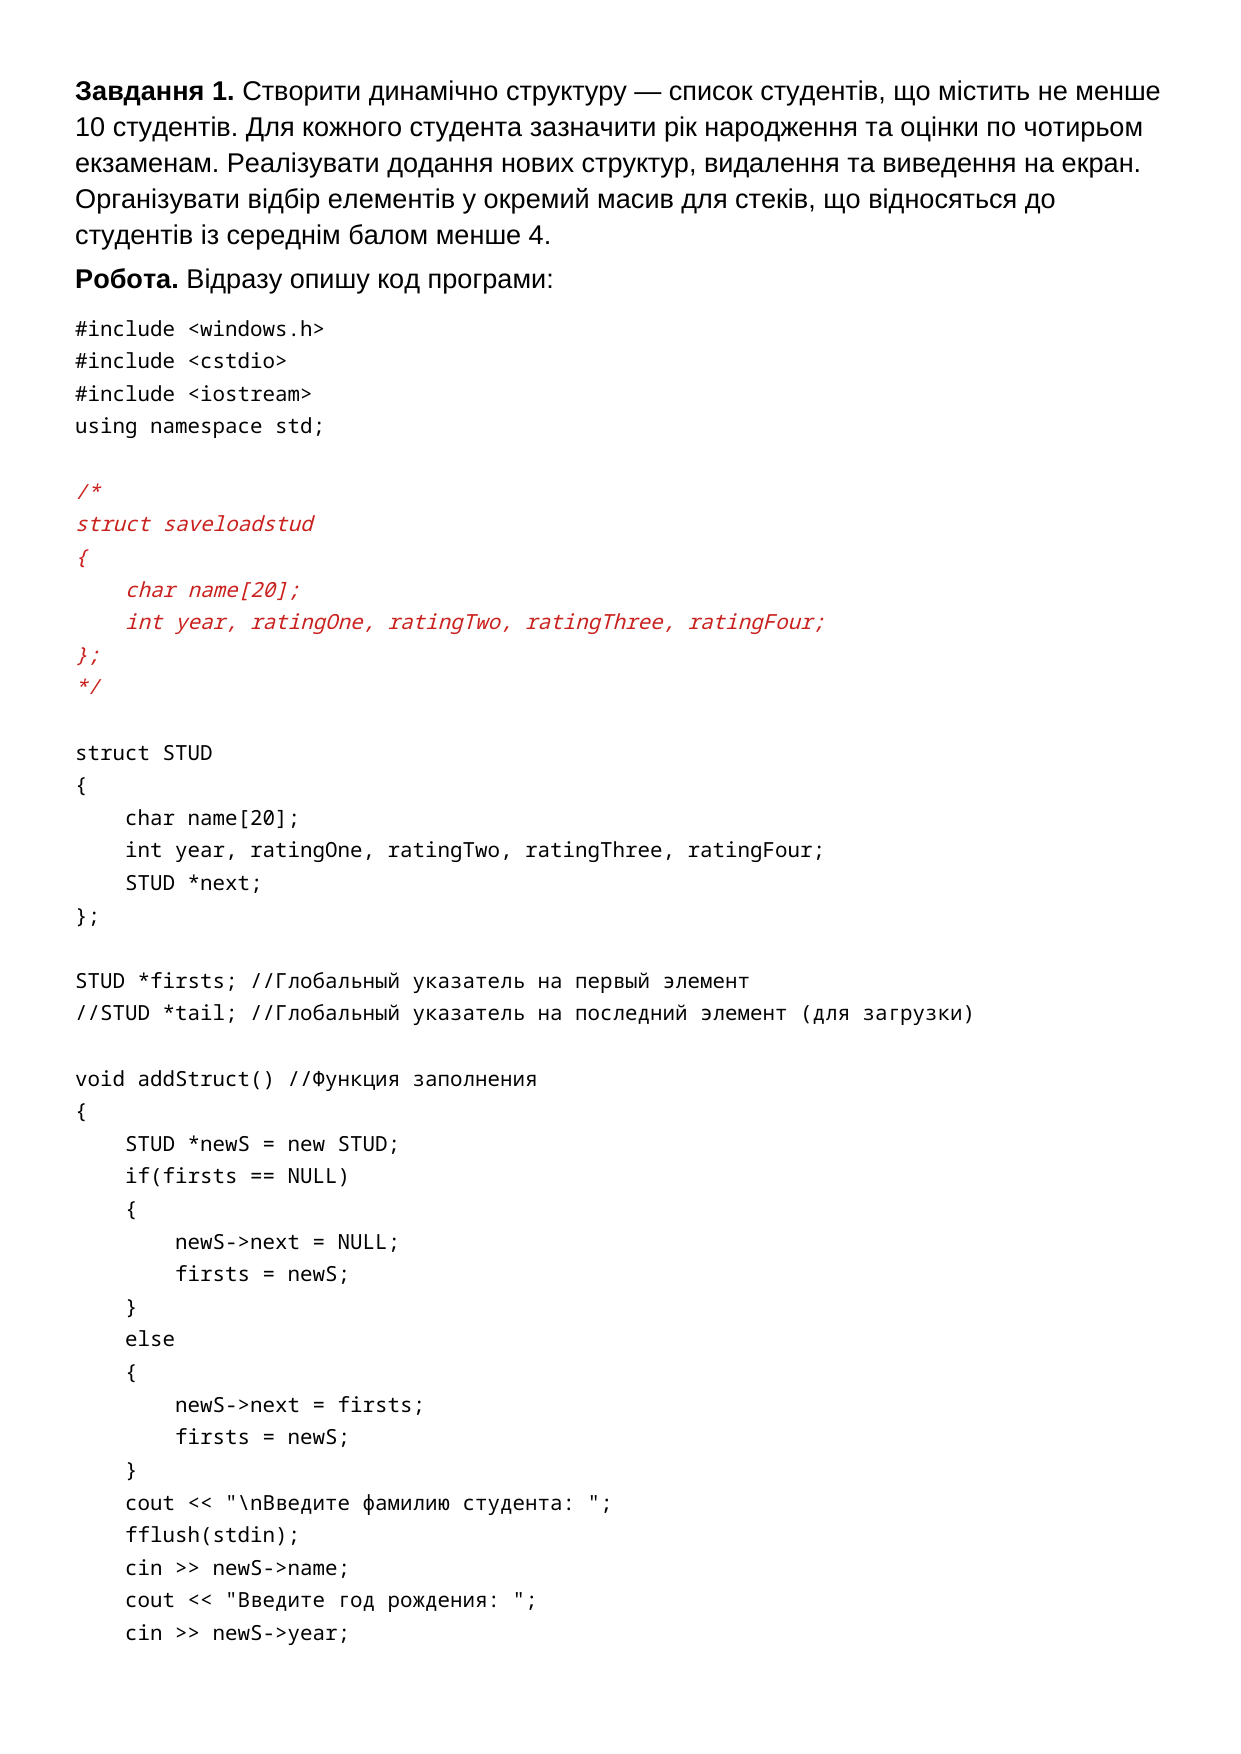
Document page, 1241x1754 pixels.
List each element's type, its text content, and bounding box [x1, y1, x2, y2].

text STUD *newS = new STUD; [75, 1129, 1165, 1157]
text if(firsts == NULL) [75, 1162, 1165, 1190]
text struct STUD [75, 738, 1165, 766]
text { [75, 542, 1165, 571]
text #include <cstdio> [75, 346, 1165, 375]
text firsts = newS; [75, 1422, 1165, 1451]
text STUD *firsts; //Глобальный указатель на первый элемент [75, 966, 1165, 994]
text { [75, 1357, 1165, 1386]
text else [75, 1324, 1165, 1353]
text newS->next = NULL; [75, 1227, 1165, 1255]
text int year, ratingOne, ratingTwo, ratingThree, ratingFour; [75, 836, 1165, 864]
text { [75, 1096, 1165, 1125]
text cout << "Введите год рождения: "; [75, 1585, 1165, 1614]
text { [75, 1194, 1165, 1223]
text fflush(stdin); [75, 1520, 1165, 1549]
text cin >> newS->year; [75, 1618, 1165, 1646]
text } [75, 1292, 1165, 1320]
text newS->next = firsts; [75, 1390, 1165, 1418]
text { [75, 770, 1165, 799]
text Робота. Відразу опишу код програми: [75, 263, 1165, 294]
text } [75, 1455, 1165, 1483]
text }; [75, 640, 1165, 668]
text /* [75, 477, 1165, 505]
text #include <iostream> [75, 379, 1165, 407]
text char name[20]; [75, 803, 1165, 831]
text struct saveloadstud [75, 509, 1165, 538]
text void addStruct() //Функция заполнения [75, 1064, 1165, 1092]
text firsts = newS; [75, 1259, 1165, 1288]
text cout << "\nВведите фамилию студента: "; [75, 1488, 1165, 1516]
text //STUD *tail; //Глобальный указатель на последний элемент (для загрузки) [75, 998, 1165, 1027]
text */ [75, 672, 1165, 701]
text int year, ratingOne, ratingTwo, ratingThree, ratingFour; [75, 607, 1165, 636]
text #include <windows.h> [75, 314, 1165, 342]
text using namespace std; [75, 412, 1165, 440]
text Завдання 1. Створити динамічно структуру — список студентів, що містить не менше 10 студентів. Для кожного студента зазначити рік народження та оцінки по чотирьом екзаменам. Реалізувати додання нових структур, видалення та виведення на екран. Організувати відбір елементів у окремий масив для стеків, що відносяться до студентів із середнім балом менше 4. [75, 75, 1165, 250]
text char name[20]; [75, 575, 1165, 603]
text STUD *next; [75, 868, 1165, 897]
text }; [75, 901, 1165, 929]
text cin >> newS->name; [75, 1553, 1165, 1581]
